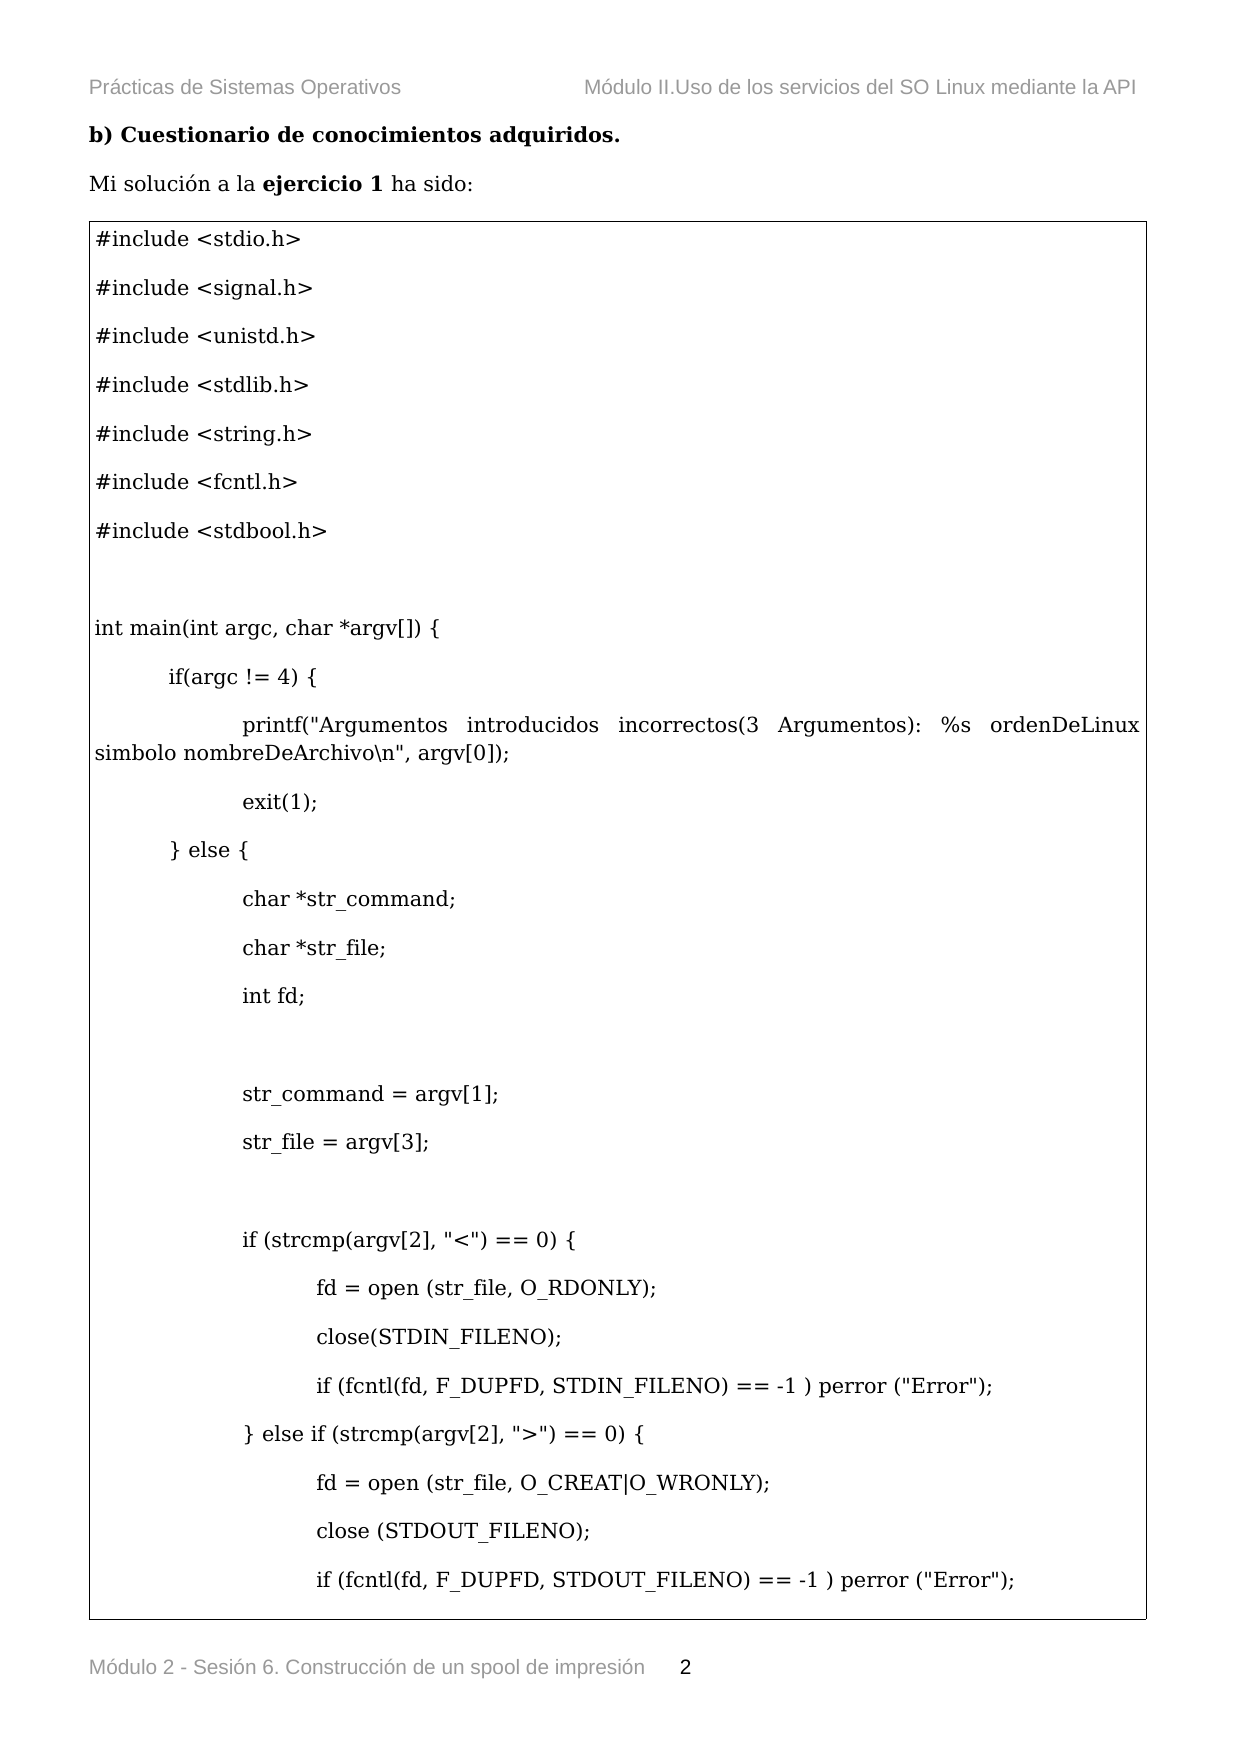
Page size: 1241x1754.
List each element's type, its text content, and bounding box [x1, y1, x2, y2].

table_header #include <stdio.h> #include <signal.h> #include <unistd.h> #include <stdlib.h> #include <string.h> #include <fcntl.h> #include <stdbool.h> int main(int argc, char *argv[]) { if(argc != 4) { printf("Argumentos introducidos incorrectos(3 Argumentos): %s ordenDeLinux simbolo nombreDeArchivo\n", argv[0]); exit(1); } else { char *str_command; char *str_file; int fd; str_command = argv[1]; str_file = argv[3]; if (strcmp(argv[2], "<") == 0) { fd = open (str_file, O_RDONLY); close(STDIN_FILENO); if (fcntl(fd, F_DUPFD, STDIN_FILENO) == -1 ) perror ("Error"); } else if (strcmp(argv[2], ">") == 0) { fd = open (str_file, O_CREAT|O_WRONLY); close (STDOUT_FILENO); if (fcntl(fd, F_DUPFD, STDOUT_FILENO) == -1 ) perror ("Error"); [90, 222, 1146, 1619]
text b) Cuestionario de conocimientos adquiridos. [89, 123, 1146, 148]
text Mi solución a la ejercicio 1 ha sido: [89, 172, 1146, 197]
